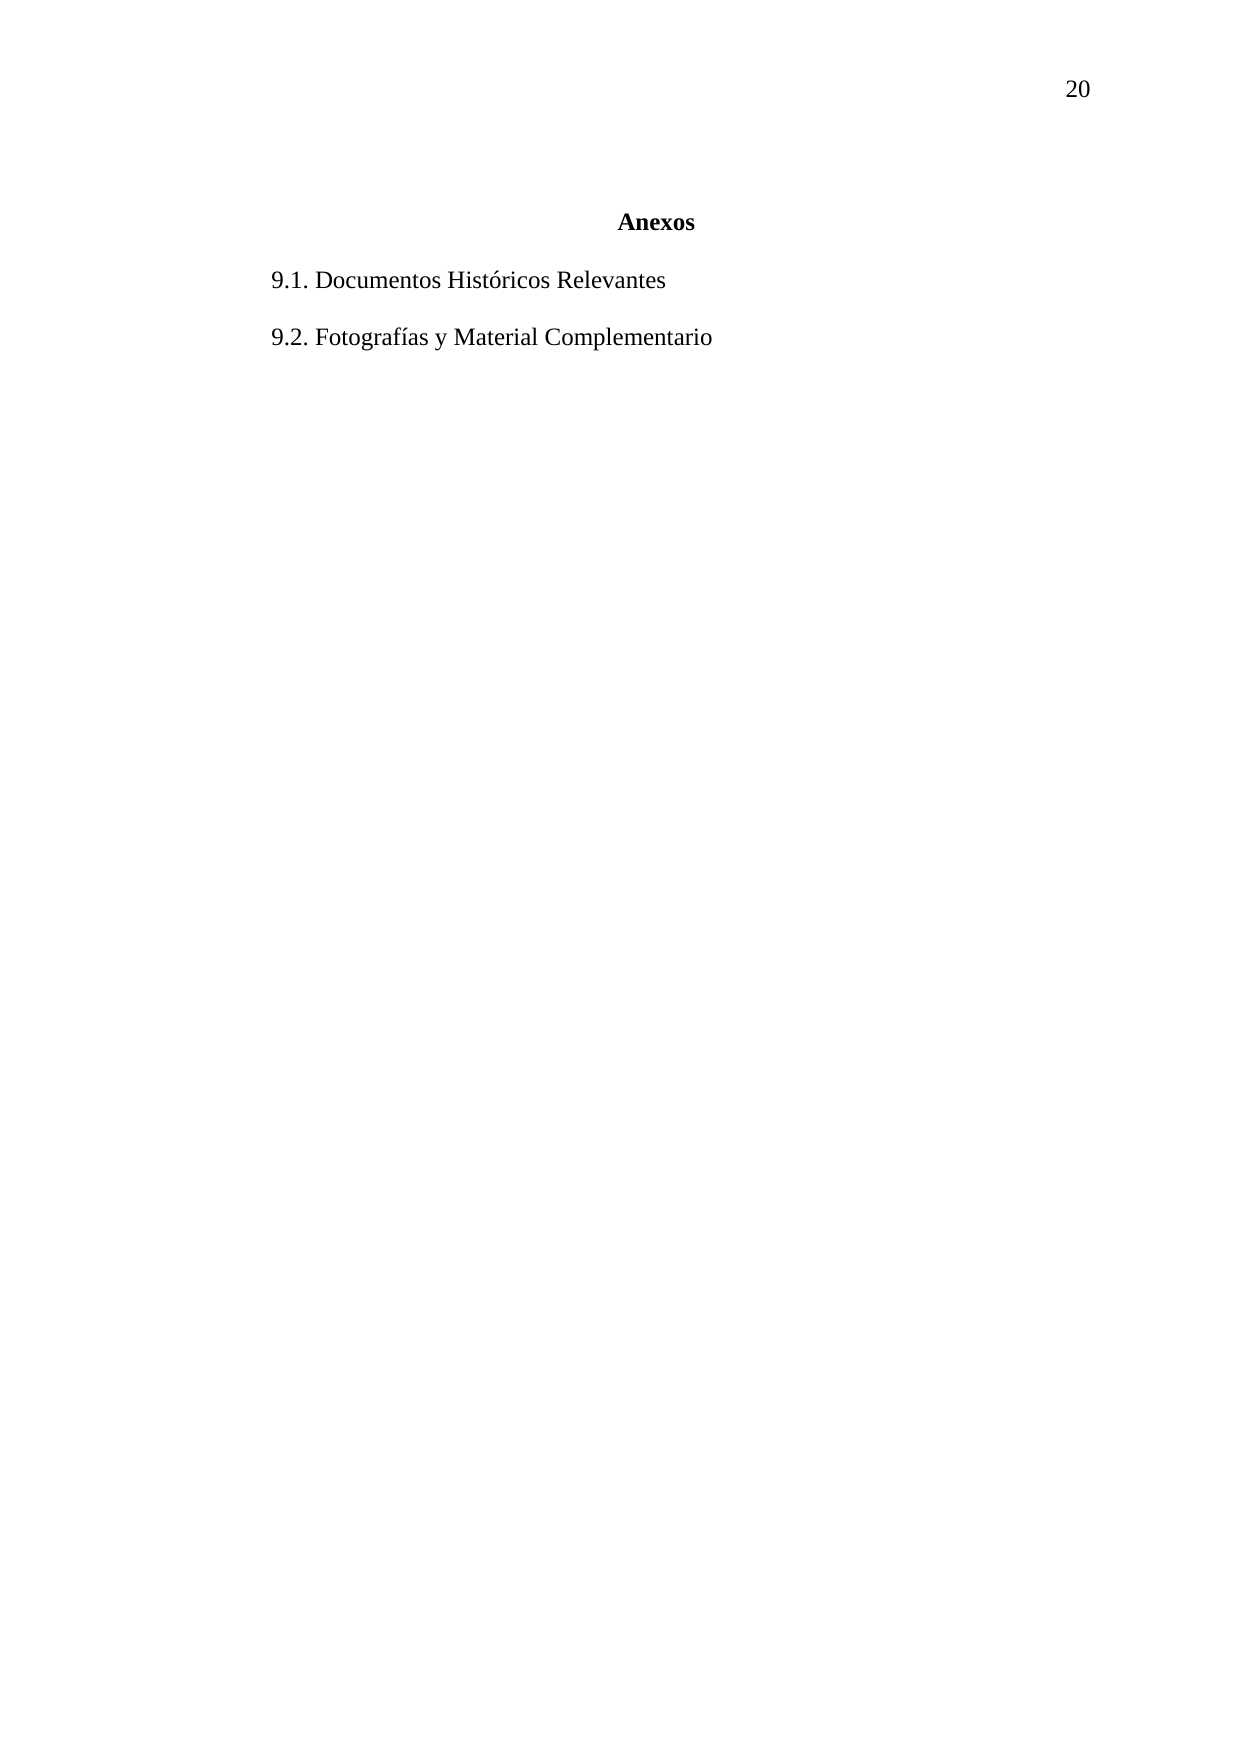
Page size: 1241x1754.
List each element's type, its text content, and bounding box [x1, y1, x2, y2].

text 9.2. Fotografías y Material Complementario [177, 322, 1090, 351]
text 9.1. Documentos Históricos Relevantes [666, 265, 1090, 294]
text 9.1. Documentos Históricos Relevantes [177, 265, 252, 294]
subtitle Anexos [177, 207, 1090, 236]
